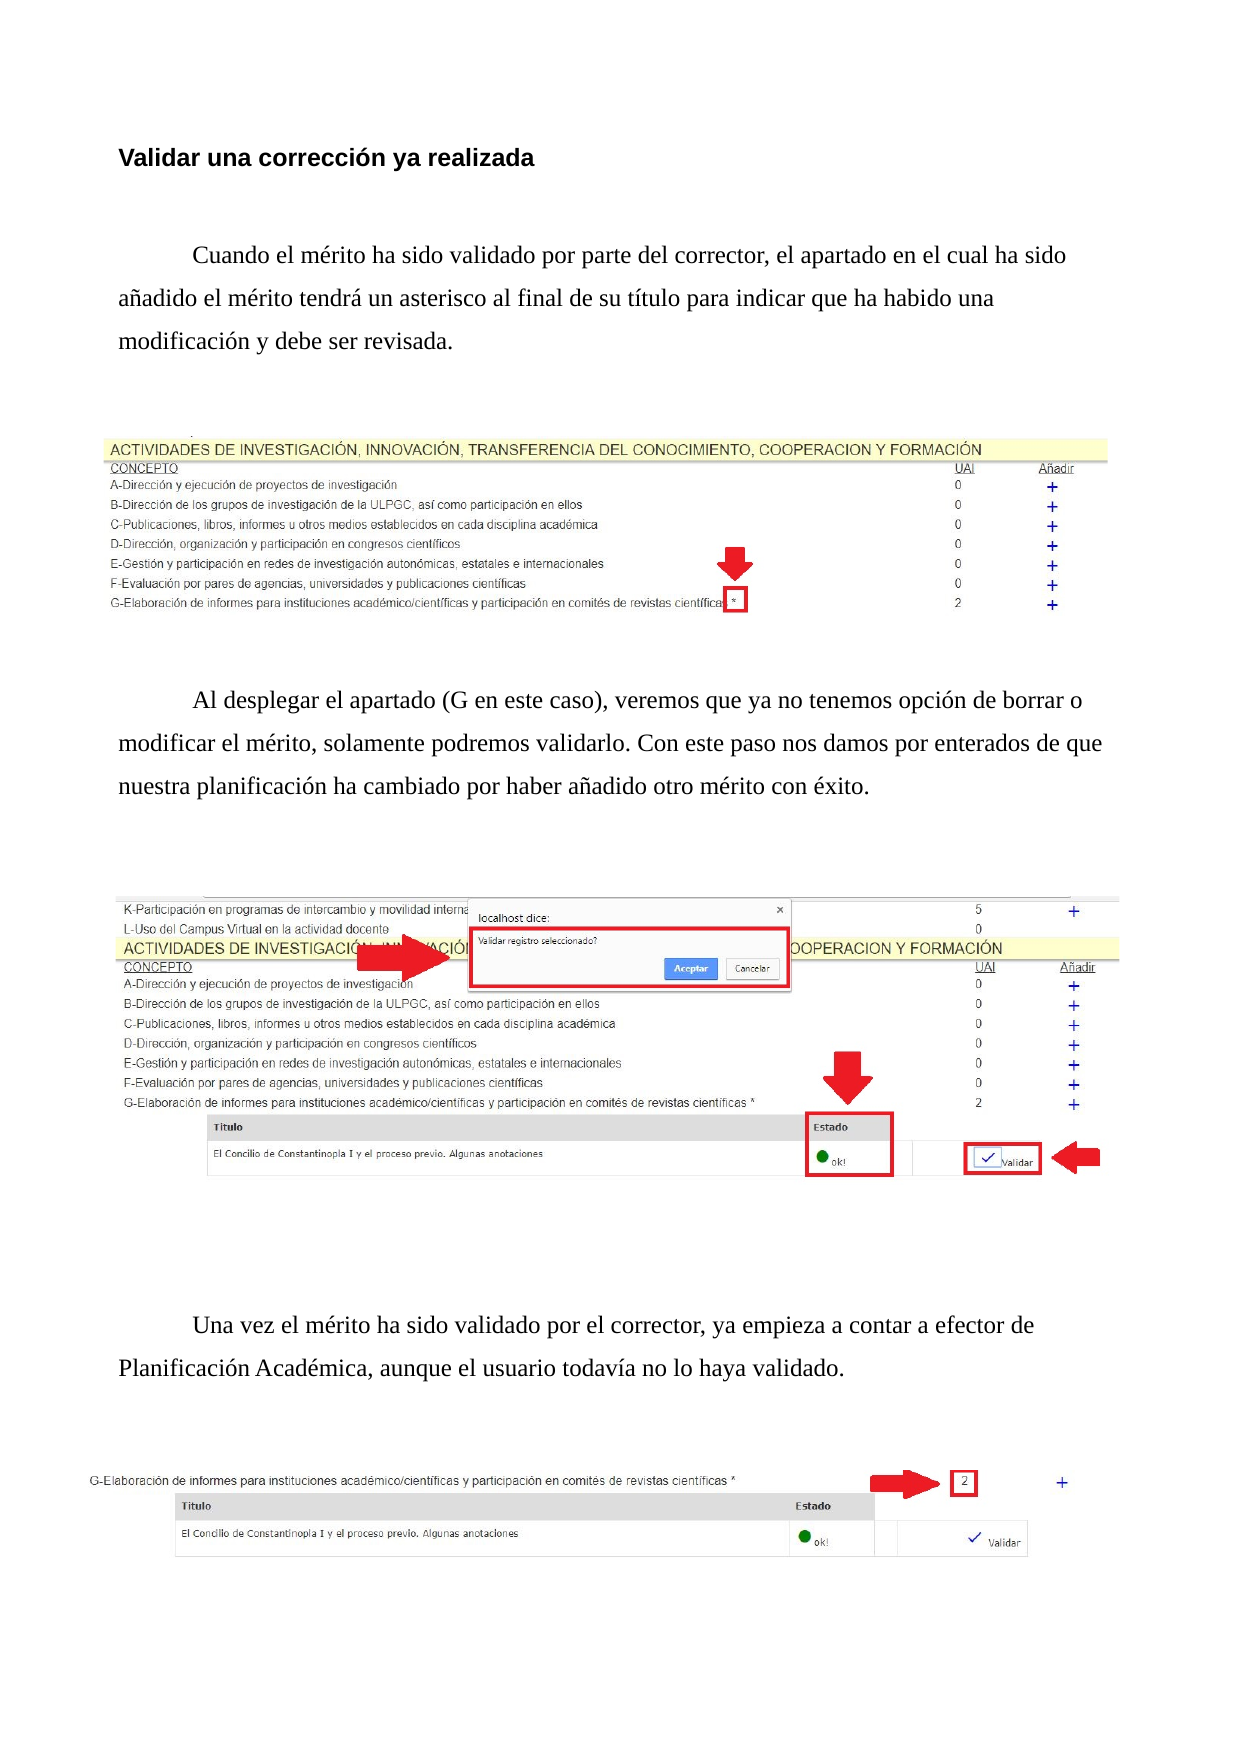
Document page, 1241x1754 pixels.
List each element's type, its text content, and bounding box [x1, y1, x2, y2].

subtitle Validar una corrección ya realizada [118, 143, 1122, 172]
picture [103, 436, 1108, 616]
text Cuando el mérito ha sido validado por parte del corrector, el apartado en el cual ha sido añadido el mérito tendrá un asterisco al final de su título para indicar que ha habido una modificación y debe ser revisada. [118, 240, 1122, 355]
text Una vez el mérito ha sido validado por el corrector, ya empieza a contar a efector de Planificación Académica, aunque el usuario todavía no lo haya validado. [118, 1310, 1122, 1382]
picture [82, 1470, 1087, 1561]
text Al desplegar el apartado (G en este caso), veremos que ya no tenemos opción de borrar o modificar el mérito, solamente podremos validarlo. Con este paso nos damos por enterados de que nuestra planificación ha cambiado por haber añadido otro mérito con éxito. [118, 685, 1122, 800]
picture [115, 896, 1120, 1185]
